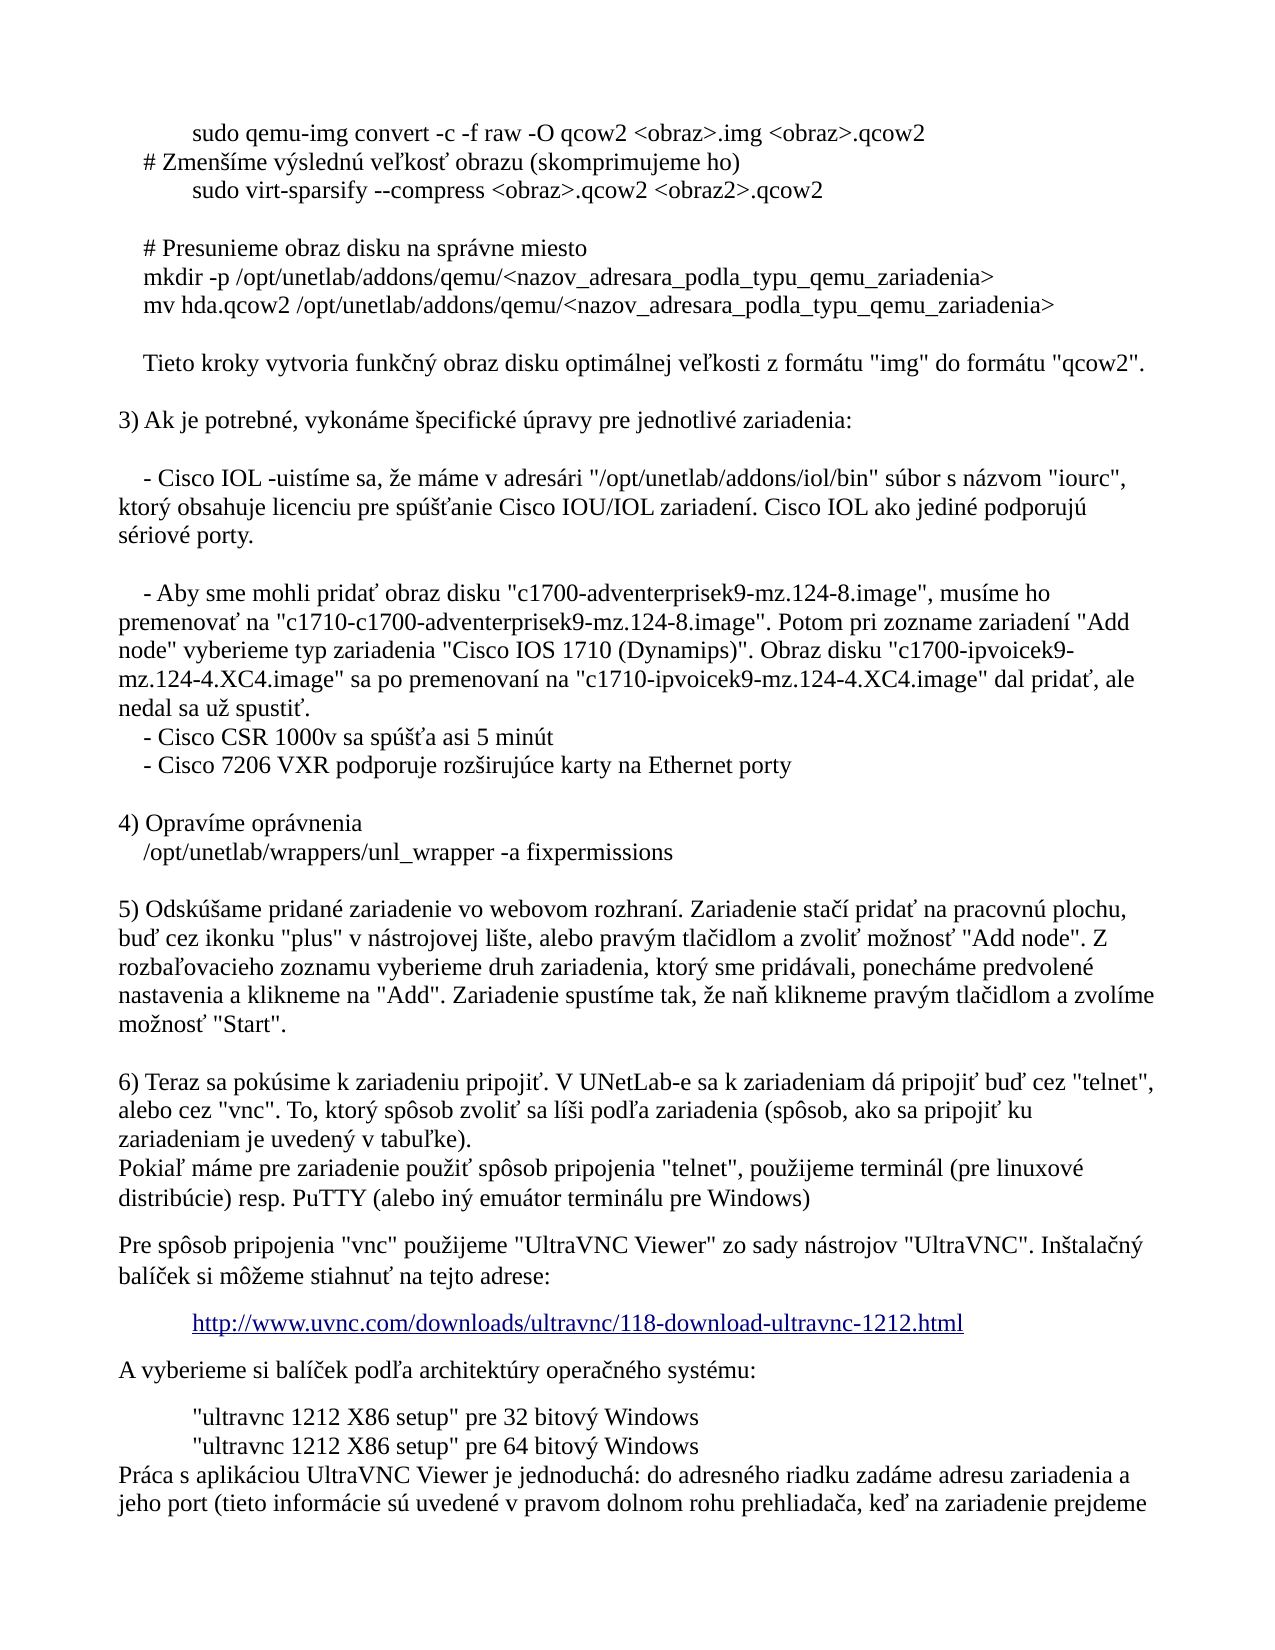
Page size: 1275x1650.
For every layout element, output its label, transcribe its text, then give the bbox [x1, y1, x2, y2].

text http://www.uvnc.com/downloads/ultravnc/118-download-ultravnc-1212.html [118, 1308, 1157, 1337]
text "ultravnc 1212 X86 setup" pre 32 bitový Windows [192, 1402, 1157, 1431]
text Pre spôsob pripojenia "vnc" použijeme "UltraVNC Viewer" zo sady nástrojov "UltraVNC". Inštalačný balíček si môžeme stiahnuť na tejto adrese: [118, 1231, 1157, 1290]
text "ultravnc 1212 X86 setup" pre 64 bitový Windows [192, 1431, 1157, 1460]
text sudo qemu-img convert -c -f raw -O qcow2 <obraz>.img <obraz>.qcow2 # Zmenšíme výslednú veľkosť obrazu (skomprimujeme ho) [118, 118, 1157, 176]
text Tieto kroky vytvoria funkčný obraz disku optimálnej veľkosti z formátu "img" do formátu "qcow2". 3) Ak je potrebné, vykonáme špecifické úpravy pre jednotlivé zariadenia: [118, 348, 1157, 434]
text A vyberieme si balíček podľa architektúry operačného systému: [118, 1355, 1157, 1384]
text - Cisco IOL -uistíme sa, že máme v adresári "/opt/unetlab/addons/iol/bin" súbor s názvom "iourc", ktorý obsahuje licenciu pre spúšťanie Cisco IOU/IOL zariadení. Cisco IOL ako jediné podporujú sériové porty. - Aby sme mohli pridať obraz disku "c1700-adventerprisek9-mz.124-8.image", musíme ho premenovať na "c1710-c1700-adventerprisek9-mz.124-8.image". Potom pri zozname zariadení "Add node" vyberieme typ zariadenia "Cisco IOS 1710 (Dynamips)". Obraz disku "c1700-ipvoicek9-mz.124-4.XC4.image" sa po premenovaní na "c1710-ipvoicek9-mz.124-4.XC4.image" dal pridať, ale nedal sa už spustiť. [118, 434, 1157, 722]
text Práca s aplikáciou UltraVNC Viewer je jednoduchá: do adresného riadku zadáme adresu zariadenia a jeho port (tieto informácie sú uvedené v pravom dolnom rohu prehliadača, keď na zariadenie prejdeme [118, 1460, 1157, 1517]
text Pokiaľ máme pre zariadenie použiť spôsob pripojenia "telnet", použijeme terminál (pre linuxové distribúcie) resp. PuTTY (alebo iný emuátor terminálu pre Windows) [118, 1153, 1157, 1212]
text - Cisco 7206 VXR podporuje rozširujúce karty na Ethernet porty 4) Opravíme oprávnenia /opt/unetlab/wrappers/unl_wrapper -a fixpermissions 5) Odskúšame pridané zariadenie vo webovom rozhraní. Zariadenie stačí pridať na pracovnú plochu, buď cez ikonku "plus" v nástrojovej lište, alebo pravým tlačidlom a zvoliť možnosť "Add node". Z rozbaľovacieho zoznamu vyberieme druh zariadenia, ktorý sme pridávali, ponecháme predvolené nastavenia a klikneme na "Add". Zariadenie spustíme tak, že naň klikneme pravým tlačidlom a zvolíme možnosť "Start". 6) Teraz sa pokúsime k zariadeniu pripojiť. V UNetLab-e sa k zariadeniam dá pripojiť buď cez "telnet", alebo cez "vnc". To, ktorý spôsob zvoliť sa líši podľa zariadenia (spôsob, ako sa pripojiť ku zariadeniam je uvedený v tabuľke). [118, 751, 1157, 1153]
text - Cisco CSR 1000v sa spúšťa asi 5 minút [118, 722, 1157, 751]
text sudo virt-sparsify --compress <obraz>.qcow2 <obraz2>.qcow2 # Presunieme obraz disku na správne miesto mkdir -p /opt/unetlab/addons/qemu/<nazov_adresara_podla_typu_qemu_zariadenia> mv hda.qcow2 /opt/unetlab/addons/qemu/<nazov_adresara_podla_typu_qemu_zariadenia> [118, 176, 1157, 319]
